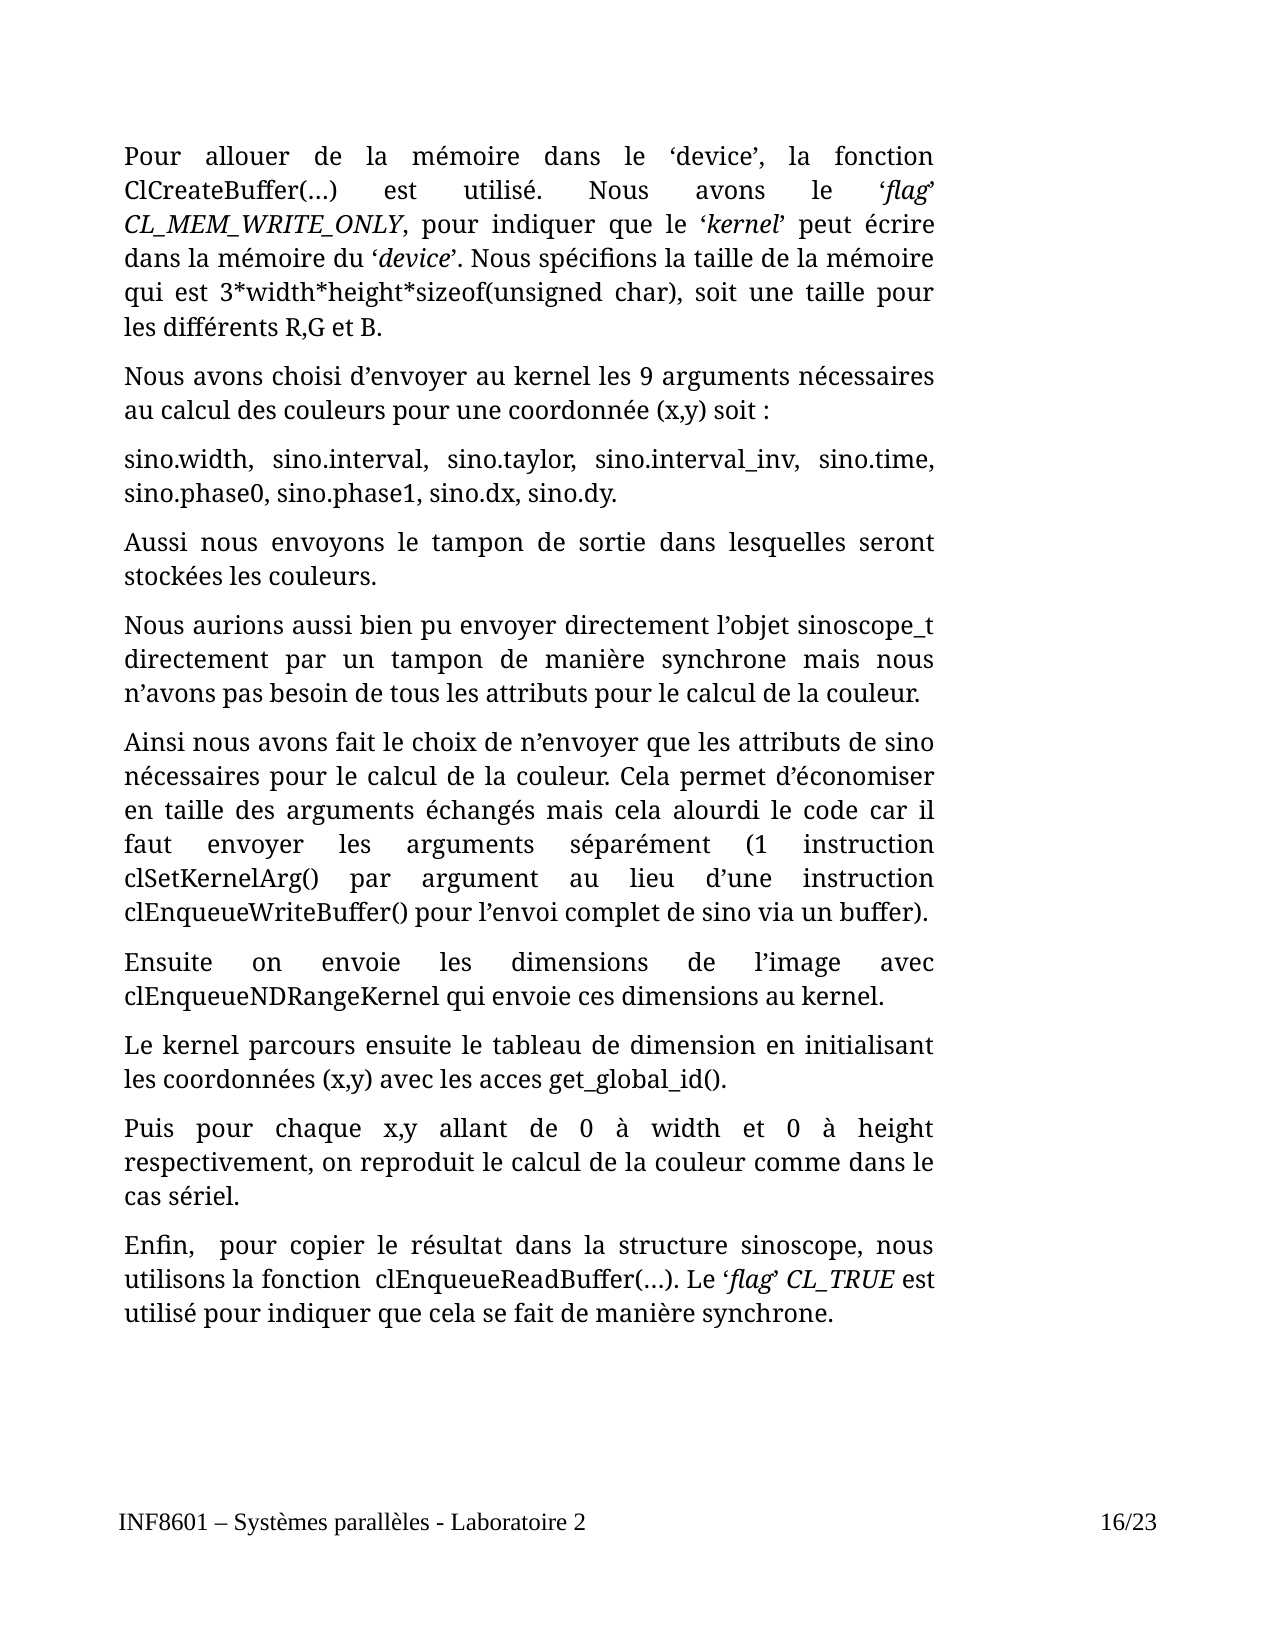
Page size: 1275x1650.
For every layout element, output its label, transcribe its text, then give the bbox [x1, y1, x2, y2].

table_header Pour allouer de la mémoire dans le ‘device’, la fonction ClCreateBuffer(…) est utilisé. Nous avons le ‘flag’ CL_MEM_WRITE_ONLY, pour indiquer que le ‘kernel’ peut écrire dans la mémoire du ‘device’. Nous spécifions la taille de la mémoire qui est 3*width*height*sizeof(unsigned char), soit une taille pour les différents R,G et B. Nous avons choisi d’envoyer au kernel les 9 arguments nécessaires au calcul des couleurs pour une coordonnée (x,y) soit : sino.width, sino.interval, sino.taylor, sino.interval_inv, sino.time, sino.phase0, sino.phase1, sino.dx, sino.dy. Aussi nous envoyons le tampon de sortie dans lesquelles seront stockées les couleurs. Nous aurions aussi bien pu envoyer directement l’objet sinoscope_t directement par un tampon de manière synchrone mais nous n’avons pas besoin de tous les attributs pour le calcul de la couleur. Ainsi nous avons fait le choix de n’envoyer que les attributs de sino nécessaires pour le calcul de la couleur. Cela permet d’économiser en taille des arguments échangés mais cela alourdi le code car il faut envoyer les arguments séparément (1 instruction clSetKernelArg() par argument au lieu d’une instruction clEnqueueWriteBuffer() pour l’envoi complet de sino via un buffer). Ensuite on envoie les dimensions de l’image avec clEnqueueNDRangeKernel qui envoie ces dimensions au kernel. Le kernel parcours ensuite le tableau de dimension en initialisant les coordonnées (x,y) avec les acces get_global_id(). Puis pour chaque x,y allant de 0 à width et 0 à height respectivement, on reproduit le calcul de la couleur comme dans le cas sériel. Enfin, pour copier le résultat dans la structure sinoscope, nous utilisons la fonction clEnqueueReadBuffer(…). Le ‘flag’ CL_TRUE est utilisé pour indiquer que cela se fait de manière synchrone. [118, 118, 941, 1399]
table_header [941, 118, 1049, 1399]
table_header [1049, 118, 1157, 1399]
